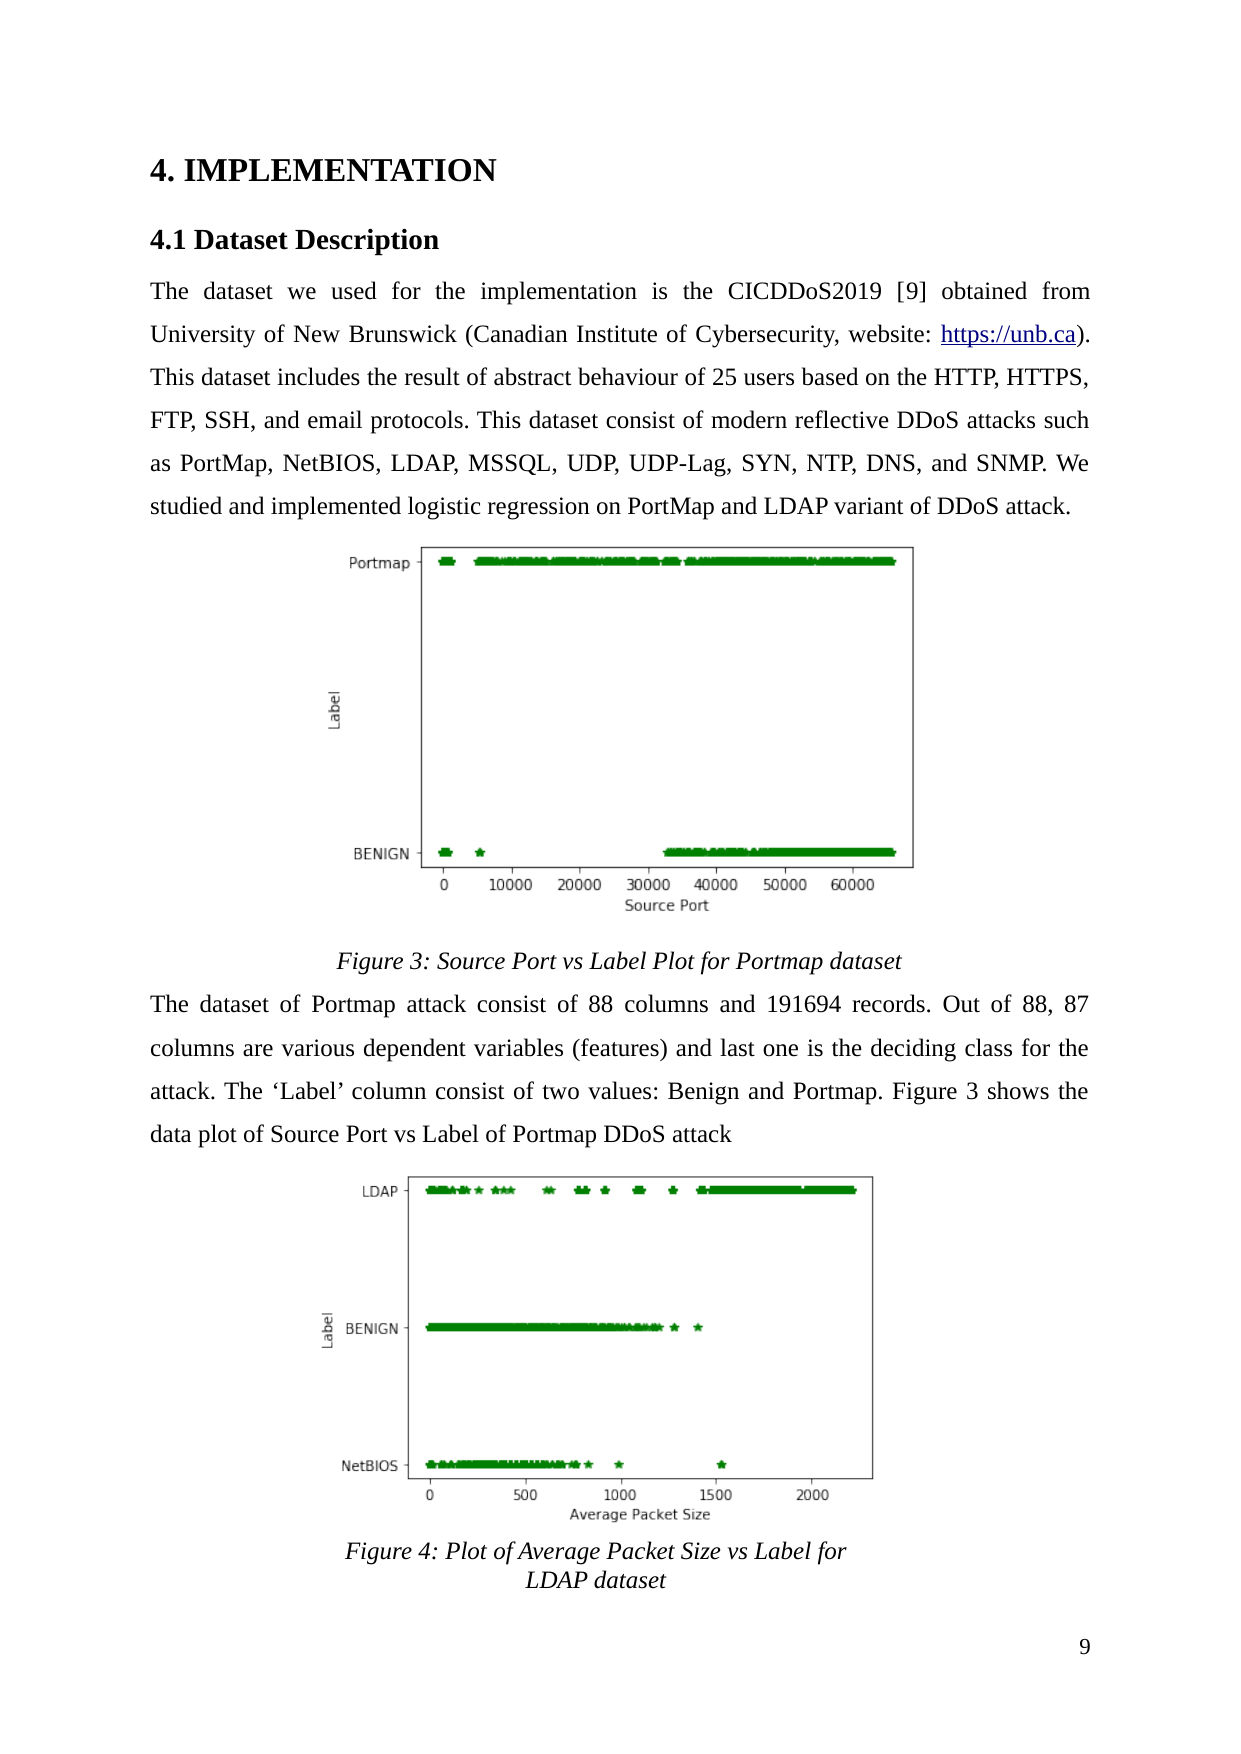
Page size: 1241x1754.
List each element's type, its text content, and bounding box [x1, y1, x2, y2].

picture [312, 1168, 882, 1531]
text The dataset of Portmap attack consist of 88 columns and 191694 records. Out of 88, 87 columns are various dependent variables (features) and last one is the deciding class for the attack. The ‘Label’ column consist of two values: Benign and Portmap. Figure 3 shows the data plot of Source Port vs Label of Portmap DDoS attack [150, 549, 1091, 1148]
text Figure 3: Source Port vs Label Plot for Portmap dataset [318, 923, 922, 975]
text The dataset we used for the implementation is the CICDDoS2019 [9] obtained from University of New Brunswick (Canadian Institute of Cybersecurity, website: https://unb.ca). This dataset includes the result of abstract behaviour of 25 users based on the HTTP, HTTPS, FTP, SSH, and email protocols. This dataset consist of modern reflective DDoS attacks such as PortMap, NetBIOS, LDAP, MSSQL, UDP, UDP-Lag, SYN, NTP, DNS, and SNMP. We studied and implemented logistic regression on PortMap and LDAP variant of DDoS attack. [150, 276, 1091, 520]
text Figure 4: Plot of Average Packet Size vs Label for LDAP dataset [312, 1531, 881, 1594]
subtitle 4. IMPLEMENTATION [150, 150, 1091, 188]
subtitle 4.1 Dataset Description [150, 222, 1091, 256]
text [318, 526, 922, 538]
picture [318, 538, 923, 923]
